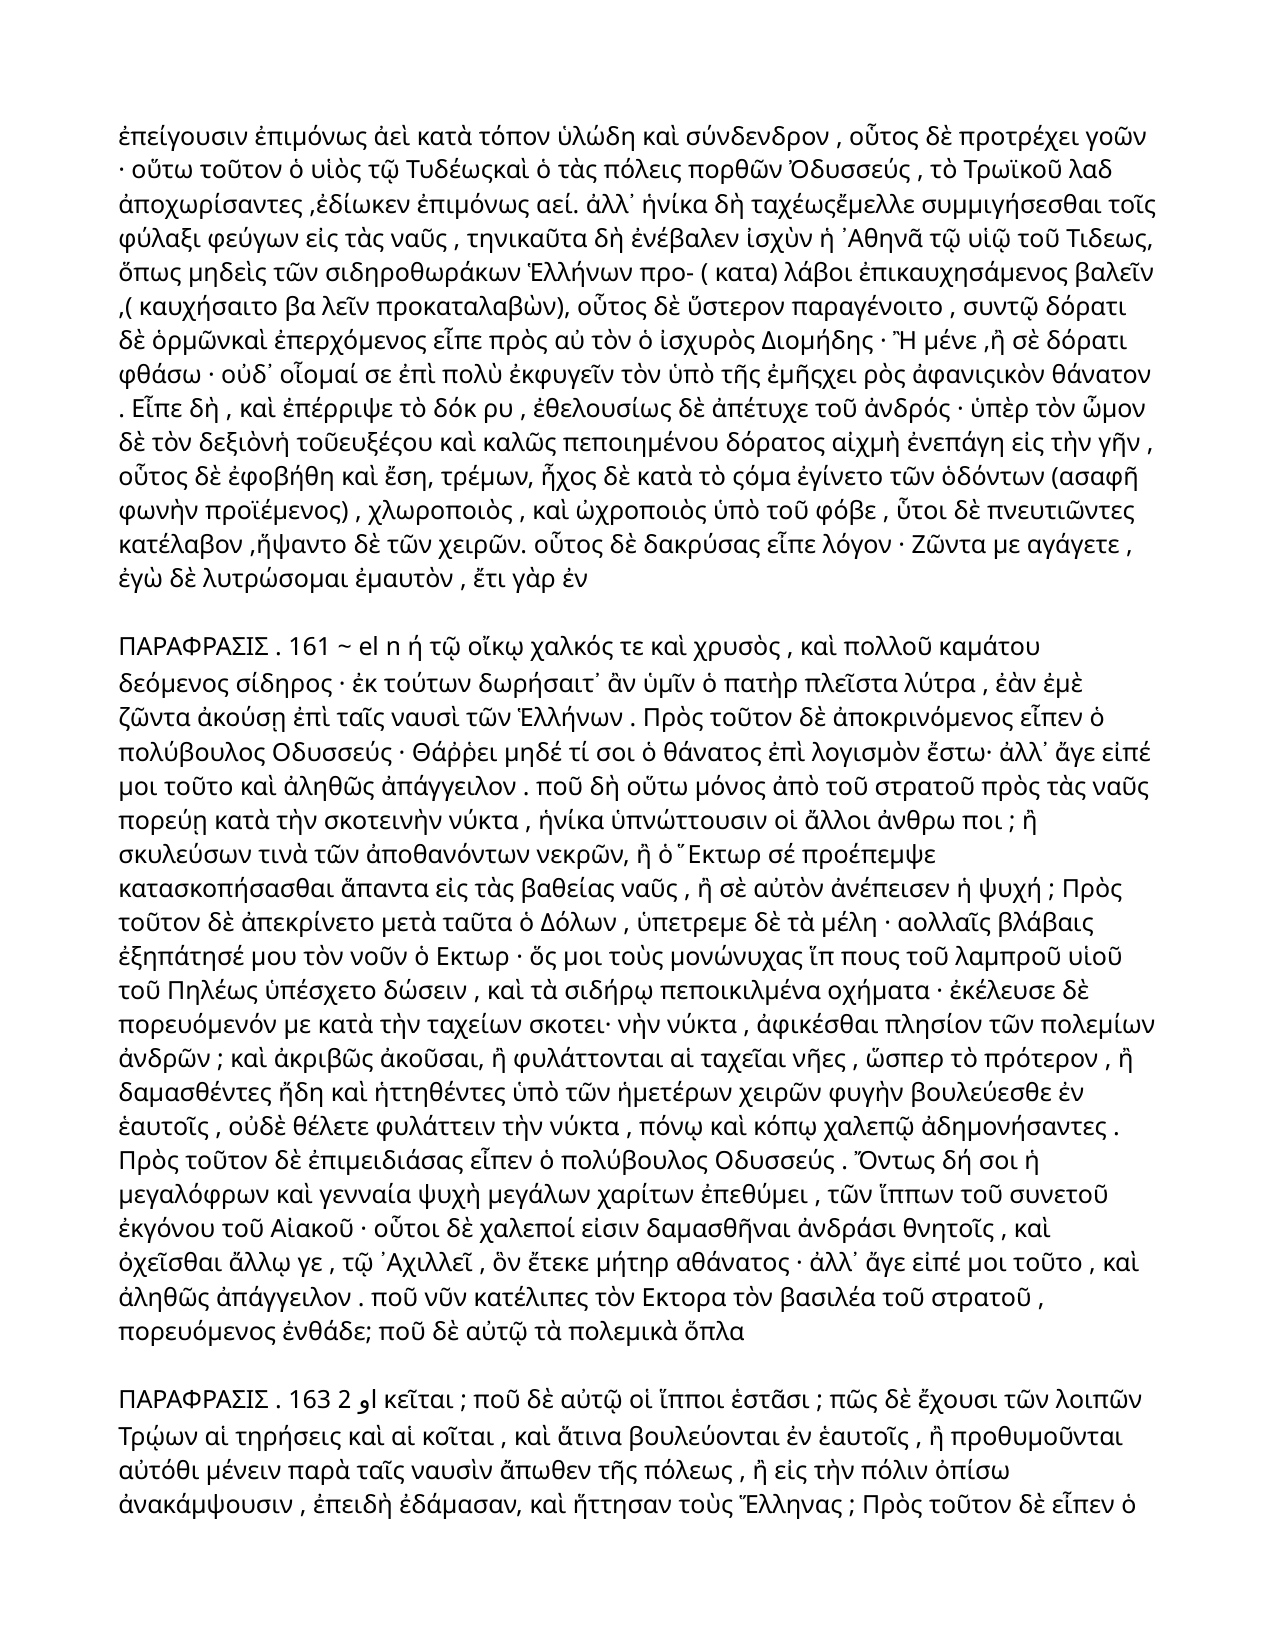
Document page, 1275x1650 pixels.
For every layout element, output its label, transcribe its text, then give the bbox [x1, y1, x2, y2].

text ΠΑΡΑΦΡΑΣΙΣ . 161 ~ el ท ή τῷ οἴκῳ χαλκός τε καὶ χρυσὸς , καὶ πολλοῦ καμάτου δεόμενος σίδηρος · ἐκ τούτων δωρήσαιτ᾽ ἂν ὑμῖν ὁ πατὴρ πλεῖστα λύτρα , ἐὰν ἐμὲ ζῶντα ἀκούσῃ ἐπὶ ταῖς ναυσὶ τῶν Ἑλλήνων . Πρὸς τοῦτον δὲ ἀποκρινόμενος εἶπεν ὁ πολύβουλος Οδυσσεύς · Θάῤῥει μηδέ τί σοι ὁ θάνατος ἐπὶ λογισμὸν ἔστω· ἀλλ᾽ ἄγε εἰπέ μοι τοῦτο καὶ ἀληθῶς ἀπάγγειλον . ποῦ δὴ οὕτω μόνος ἀπὸ τοῦ στρατοῦ πρὸς τὰς ναῦς πορεύῃ κατὰ τὴν σκοτεινὴν νύκτα , ἡνίκα ὑπνώττουσιν οἱ ἄλλοι ἀνθρω ποι ; ἢ σκυλεύσων τινὰ τῶν ἀποθανόντων νεκρῶν, ἢ ὁ῞Εκτωρ σέ προέπεμψε κατασκοπήσασθαι ἅπαντα εἰς τὰς βαθείας ναῦς , ἢ σὲ αὐτὸν ἀνέπεισεν ἡ ψυχή ; Πρὸς τοῦτον δὲ ἀπεκρίνετο μετὰ ταῦτα ὁ Δόλων , ὑπετρεμε δὲ τὰ μέλη · αολλαῖς βλάβαις ἐξηπάτησέ μου τὸν νοῦν ὁ Εκτωρ · ὅς μοι τοὺς μονώνυχας ἵπ πους τοῦ λαμπροῦ υἱοῦ τοῦ Πηλέως ὑπέσχετο δώσειν , καὶ τὰ σιδήρῳ πεποικιλμένα οχήματα · ἐκέλευσε δὲ πορευόμενόν με κατὰ τὴν ταχείων σκοτει· νὴν νύκτα , ἀφικέσθαι πλησίον τῶν πολεμίων ἀνδρῶν ; καὶ ἀκριβῶς ἀκοῦσαι, ἢ φυλάττονται αἱ ταχεῖαι νῆες , ὥσπερ τὸ πρότερον , ἢ δαμασθέντες ἤδη καὶ ἡττηθέντες ὑπὸ τῶν ἡμετέρων χειρῶν φυγὴν βουλεύεσθε ἐν ἑαυτοῖς , οὐδὲ θέλετε φυλάττειν τὴν νύκτα , πόνῳ καὶ κόπῳ χαλεπῷ ἀδημονήσαντες . Πρὸς τοῦτον δὲ ἐπιμειδιάσας εἶπεν ὁ πολύβουλος Οδυσσεύς . Ὄντως δή σοι ἡ μεγαλόφρων καὶ γενναία ψυχὴ μεγάλων χαρίτων ἐπεθύμει , τῶν ἵππων τοῦ συνετοῦ ἐκγόνου τοῦ Αἰακοῦ · οὗτοι δὲ χαλεποί εἰσιν δαμασθῆναι ἀνδράσι θνητοῖς , καὶ ὀχεῖσθαι ἄλλῳ γε , τῷ ᾿Αχιλλεῖ , ὃν ἔτεκε μήτηρ αθάνατος · ἀλλ᾿ ἄγε εἰπέ μοι τοῦτο , καὶ ἀληθῶς ἀπάγγειλον . ποῦ νῦν κατέλιπες τὸν Εκτορα τὸν βασιλέα τοῦ στρατοῦ , πορευόμενος ἐνθάδε; ποῦ δὲ αὐτῷ τὰ πολεμικὰ ὅπλα [118, 629, 1157, 1347]
text ΠΑΡΑΦΡΑΣΙΣ . 163 او 2 κεῖται ; ποῦ δὲ αὐτῷ οἱ ἵπποι ἑστᾶσι ; πῶς δὲ ἔχουσι τῶν λοιπῶν Τρῴων αἱ τηρήσεις καὶ αἱ κοῖται , καὶ ἅτινα βουλεύονται ἐν ἑαυτοῖς , ἢ προθυμοῦνται αὐτόθι μένειν παρὰ ταῖς ναυσὶν ἄπωθεν τῆς πόλεως , ἢ εἰς τὴν πόλιν ὀπίσω ἀνακάμψουσιν , ἐπειδὴ ἐδάμασαν, καὶ ἥττησαν τοὺς Ἕλληνας ; Πρὸς τοῦτον δὲ εἶπεν ὁ Δόλων ὁ υἱὸς τοῦ Εὐμήδους · Τοιγαροῦν ἐγώ σοι ταῦτα πάνυ ἀληθῶς μέχρι τέλους ἐρῶ. Ὁ μὲν Εκτωρ͵ μετ᾽ αὐτῶν , ὅσοι γνωμοδόται ὑπάρ χούσι , βουλεύεται παρὰ τῷ μνήματι τοῦ θείου καὶ θαυμαστου Ιλου , πόῤῥω τῆς ταραχῆς καὶ τοῦ θο ρύβου · τὰς φυλακὰς δὲ καὶ τηρήσεις , ἃς ἐρωτᾷς,ὦ ἥρως , οὐδεμία διακεχωρισμένη καὶ τεταγμένη σώζει τὸν στρατὸν , οὐδὲ τηρεῖ · ὅσαι μὲν γὰρ πυρὸς πυρκαϊαὶ τῶν Τρῴων , οἷστισιν ἀνάγκη ἐπίκειται , οὗ - τοι ἀγρυπνοῦσι , καὶ φυλάσσειν παρακελεύονται ἀλλήλοις· οἱ πολλαχόθεν δὲ κληθέντες βοηθοὶ ὑπνώττουσι· τοῖς γὰρ Τρωσὶν ἐπιτρέπουσι φυλάττειν , οὐ γὰρ αὐτοῖς οἱ παῖδες , οὐδὲ αἱ γυναῖκες κάθηνται εγγύς . Πρὸς τοῦτον δὲ ἀποκρινόμενος εἶπεν ὁ πολύβουλος Ὀδυσσεύς · Πῶς δὴ καθεύδουσι νῦν; μεμιγμένοι τοῖς ἱππικοῖς Τρωσίν ; ἢ πόῤῥω που ; δήλωσόν μοι , ἵνα μάθω . Πρὸς τοῦτον δὲ μετὰ ταῦτα απεκρίνετο Δόλων ὁ υἱὸς τοῦ Εὐμήδους . Τοιγαροῦν ἐγώ σοι ταῦτα πάνυ ἀληθῶς μέχρι τέλους ἐρῶ . Πρὸς μὲν τὴν θάλασοἱ Κᾶρες, καὶ οἱ τοῖς καμπύλοις τόξοις χρώμενοι Παίονες, καὶ οἱ Λέλεγες , καὶ οἱ Καύκωνες καὶ οἱ ἔνδοξοι Πελασγοί . ἔμπροσθεν δὲ τῆς Θύμβρης ἐτετάχατο οἱ Λύκιοι, καὶ οἱ θρασεῖς καὶ ἀνδρεῖοι Μυσοί , καὶ οἱ ἱππικοὶ Φρύγες , καὶ οἱ πολεμικοὶ Μῄονες . ἀλλὰ τί δὴ ἐμὲ διερωτᾶτε πάντα ; εἰ γὰρ προθυμεῖσθε εἰσελθεῖν εἰς τὸν στρατὸν τῶν Τρῴων , Θρᾷκες οὗτοί εἰσι χωρὶς ,νεωστὶ ἐλθόντες , ἔσχατοι τῶν λοιπῶν , ἐν αὐτοῖς δὲ βασιλεὺς Ῥῆσος ὁ υἱὸς [118, 1381, 1157, 1521]
text ΠΑΡΑΦΡΑΣΙΣ. 159 او او τως · ἀλλ᾿ ὁπηνίκα δὴ τοσοῦτον ἀπῆν , ὅσον τὰ διαςήματα γίνονται τῶν ἡμιόνων , αὗται γὰρ κρείττονὲς εἰσι βοῶν ἕλκειν τὸ ἄροτρον τὸ τὸν γύην προσπεπηγότα ἔχον , διὰ τῆς βαθείας ἠροτριασμένης γῆς , οὗτοι μὲν επέδραμον . οὗτος δὲ ἔστη ἀκούσας τὸν κτύπον · ᾤετο (ἤλπιζε) γὰρ κατὰ τὸν ἑαυτοῦ λογισμὸν εἶναί τινας φίλους ἐκ τῶν Τρῴων μετακαλεσομένους πορεύεσθαι ὑπίσω , τοῦ Ἕκτορος κελεύσαντος ( ὡς τοῦ Ἕκτορος κελευσαντος, εἰς τοὐ πίσω αὐτὸνὑποστρέψαι )· αλλ' όπη- νίκα δὴ ἀπῆσαν , ὅσον βολὴ δόρατος , ἢ καὶ ἔλαττον , ἔγνω δὴ ἄνδρας πολεμίους , ταχέως δὲ τὰ γόνατα ἐκίκαι φεύγειν , οὗτοι δὲ ταχέως διωκειν ὥρμησαν. ὥσπερ δὲ ὅτε δύο κύνες τραχεῖς καὶ ὀξεῖς ὁδόντας ἔχοντες , ἔμπειροι κυνηγίας , ἢδορκίδα , ἢ λαγωὸν ἐπείγουσιν ἐπιμόνως ἀεὶ κατὰ τόπον ὑλώδη καὶ σύνδενδρον , οὗτος δὲ προτρέχει γοῶν · οὕτω τοῦτον ὁ υἱὸς τῷ Τυδέωςκαὶ ὁ τὰς πόλεις πορθῶν Ὀδυσσεύς , τὸ Τρωϊκοῦ λαδ ἀποχωρίσαντες ,ἐδίωκεν ἐπιμόνως αεί. ἀλλ᾿ ἡνίκα δὴ ταχέωςἔμελλε συμμιγήσεσθαι τοῖς φύλαξι φεύγων εἰς τὰς ναῦς , τηνικαῦτα δὴ ἐνέβαλεν ἰσχὺν ἡ ᾿Αθηνᾶ τῷ υἱῷ τοῦ Τιδεως, ὅπως μηδεὶς τῶν σιδηροθωράκων Ἑλλήνων προ- ( κατα) λάβοι ἐπικαυχησάμενος βαλεῖν ,( καυχήσαιτο βα λεῖν προκαταλαβὼν), οὗτος δὲ ὕστερον παραγένοιτο , συντῷ δόρατι δὲ ὁρμῶνκαὶ ἐπερχόμενος εἶπε πρὸς αὐ τὸν ὁ ἰσχυρὸς Διομήδης · Ἢ μένε ,ἢ σὲ δόρατι φθάσω · οὐδ᾽ οἶομαί σε ἐπὶ πολὺ ἐκφυγεῖν τὸν ὑπὸ τῆς ἐμῆςχει ρὸς ἀφανιςικὸν θάνατον . Εἶπε δὴ , καὶ ἐπέρριψε τὸ δόκ ρυ , ἐθελουσίως δὲ ἀπέτυχε τοῦ ἀνδρός · ὑπὲρ τὸν ὦμον δὲ τὸν δεξιὸνἡ τοῦευξέςου καὶ καλῶς πεποιημένου δόρατος αἰχμὴ ἐνεπάγη εἰς τὴν γῆν , οὗτος δὲ ἐφοβήθη καὶ ἔση, τρέμων, ἦχος δὲ κατὰ τὸ ςόμα ἐγίνετο τῶν ὁδόντων (ασαφῆ φωνὴν προϊέμενος) , χλωροποιὸς , καὶ ὠχροποιὸς ὑπὸ τοῦ φόβε , ὗτοι δὲ πνευτιῶντες κατέλαβον ,ἥψαντο δὲ τῶν χειρῶν. οὗτος δὲ δακρύσας εἶπε λόγον · Ζῶντα με αγάγετε , ἐγὼ δὲ λυτρώσομαι ἐμαυτὸν , ἔτι γὰρ ἐν [118, 118, 1157, 595]
